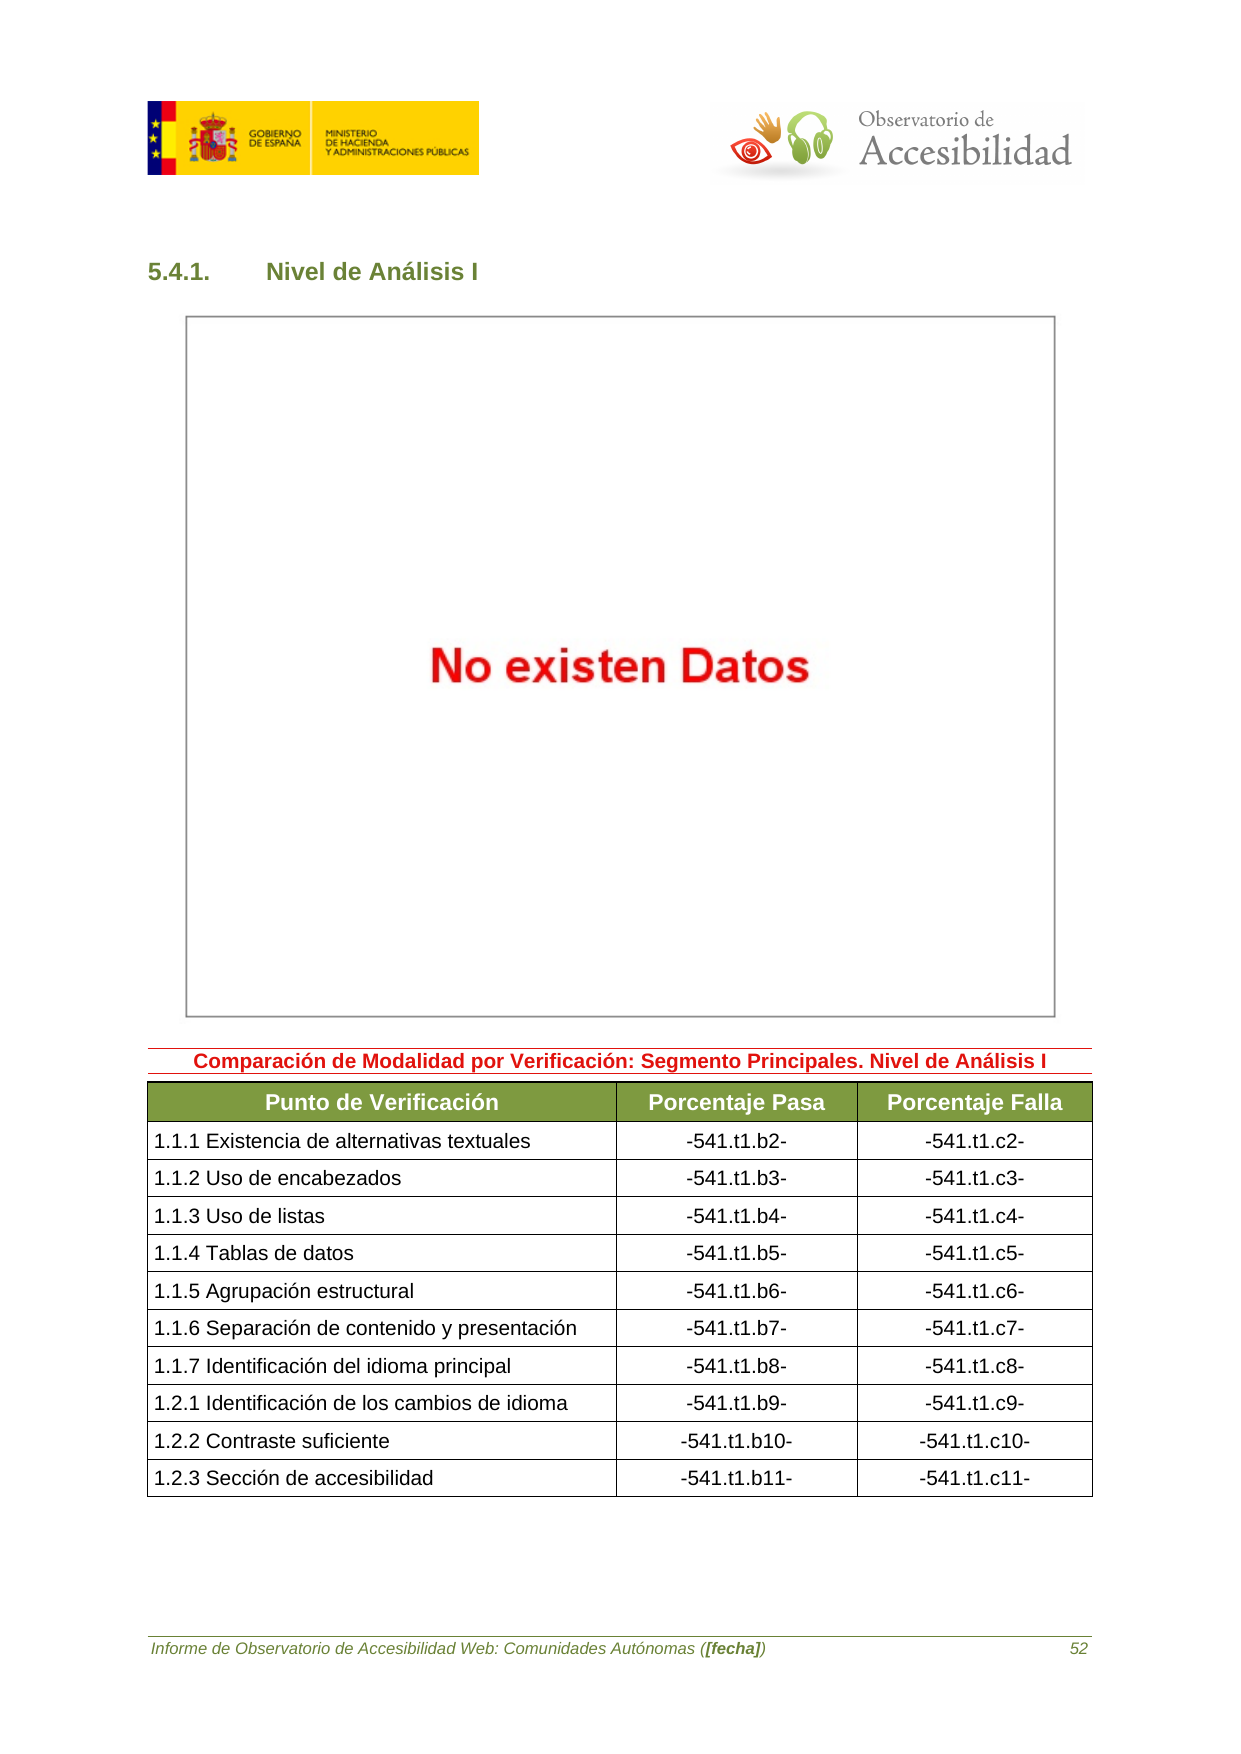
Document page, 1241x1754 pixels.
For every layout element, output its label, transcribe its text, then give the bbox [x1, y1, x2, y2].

table_header Punto de Verificación [148, 1083, 616, 1121]
picture [710, 102, 1086, 185]
picture [178, 313, 1062, 1024]
table_cell 1.1.1 Existencia de alternativas textuales [148, 1122, 616, 1159]
picture [147, 101, 479, 175]
table_cell -541.t1.c9- [858, 1385, 1092, 1421]
table_cell -541.t1.c8- [858, 1347, 1092, 1384]
table_cell 1.2.1 Identificación de los cambios de idioma [148, 1385, 616, 1421]
table_header Porcentaje Falla [858, 1083, 1092, 1121]
table_cell -541.t1.c2- [858, 1122, 1092, 1159]
table_cell 1.1.7 Identificación del idioma principal [148, 1347, 616, 1384]
table_cell -541.t1.c7- [858, 1310, 1092, 1346]
table_cell -541.t1.b10- [617, 1422, 857, 1459]
table_cell 1.1.3 Uso de listas [148, 1197, 616, 1234]
table_cell 1.1.2 Uso de encabezados [148, 1160, 616, 1196]
table_cell -541.t1.b4- [617, 1197, 857, 1234]
table_cell 1.2.3 Sección de accesibilidad [148, 1460, 616, 1496]
table_cell -541.t1.b5- [617, 1235, 857, 1271]
table_cell -541.t1.b3- [617, 1160, 857, 1196]
text Comparación de Modalidad por Verificación: Segmento Principales. Nivel de Análisis I [148, 1049, 1092, 1073]
table_cell -541.t1.c11- [858, 1460, 1092, 1496]
table_cell -541.t1.b9- [617, 1385, 857, 1421]
table_cell -541.t1.c5- [858, 1235, 1092, 1271]
table_cell 1.2.2 Contraste suficiente [148, 1422, 616, 1459]
table_cell -541.t1.b11- [617, 1460, 857, 1496]
table_cell -541.t1.b8- [617, 1347, 857, 1384]
table_cell -541.t1.c3- [858, 1160, 1092, 1196]
table_cell -541.t1.b2- [617, 1122, 857, 1159]
table_cell -541.t1.c6- [858, 1272, 1092, 1309]
table_cell -541.t1.c10- [858, 1422, 1092, 1459]
table_cell 1.1.4 Tablas de datos [148, 1235, 616, 1271]
table_cell 1.1.6 Separación de contenido y presentación [148, 1310, 616, 1346]
table_cell 1.1.5 Agrupación estructural [148, 1272, 616, 1309]
table_cell -541.t1.c4- [858, 1197, 1092, 1234]
subtitle Nivel de Análisis I [148, 257, 1092, 286]
table_header Porcentaje Pasa [617, 1083, 857, 1121]
table_cell -541.t1.b7- [617, 1310, 857, 1346]
table_cell -541.t1.b6- [617, 1272, 857, 1309]
